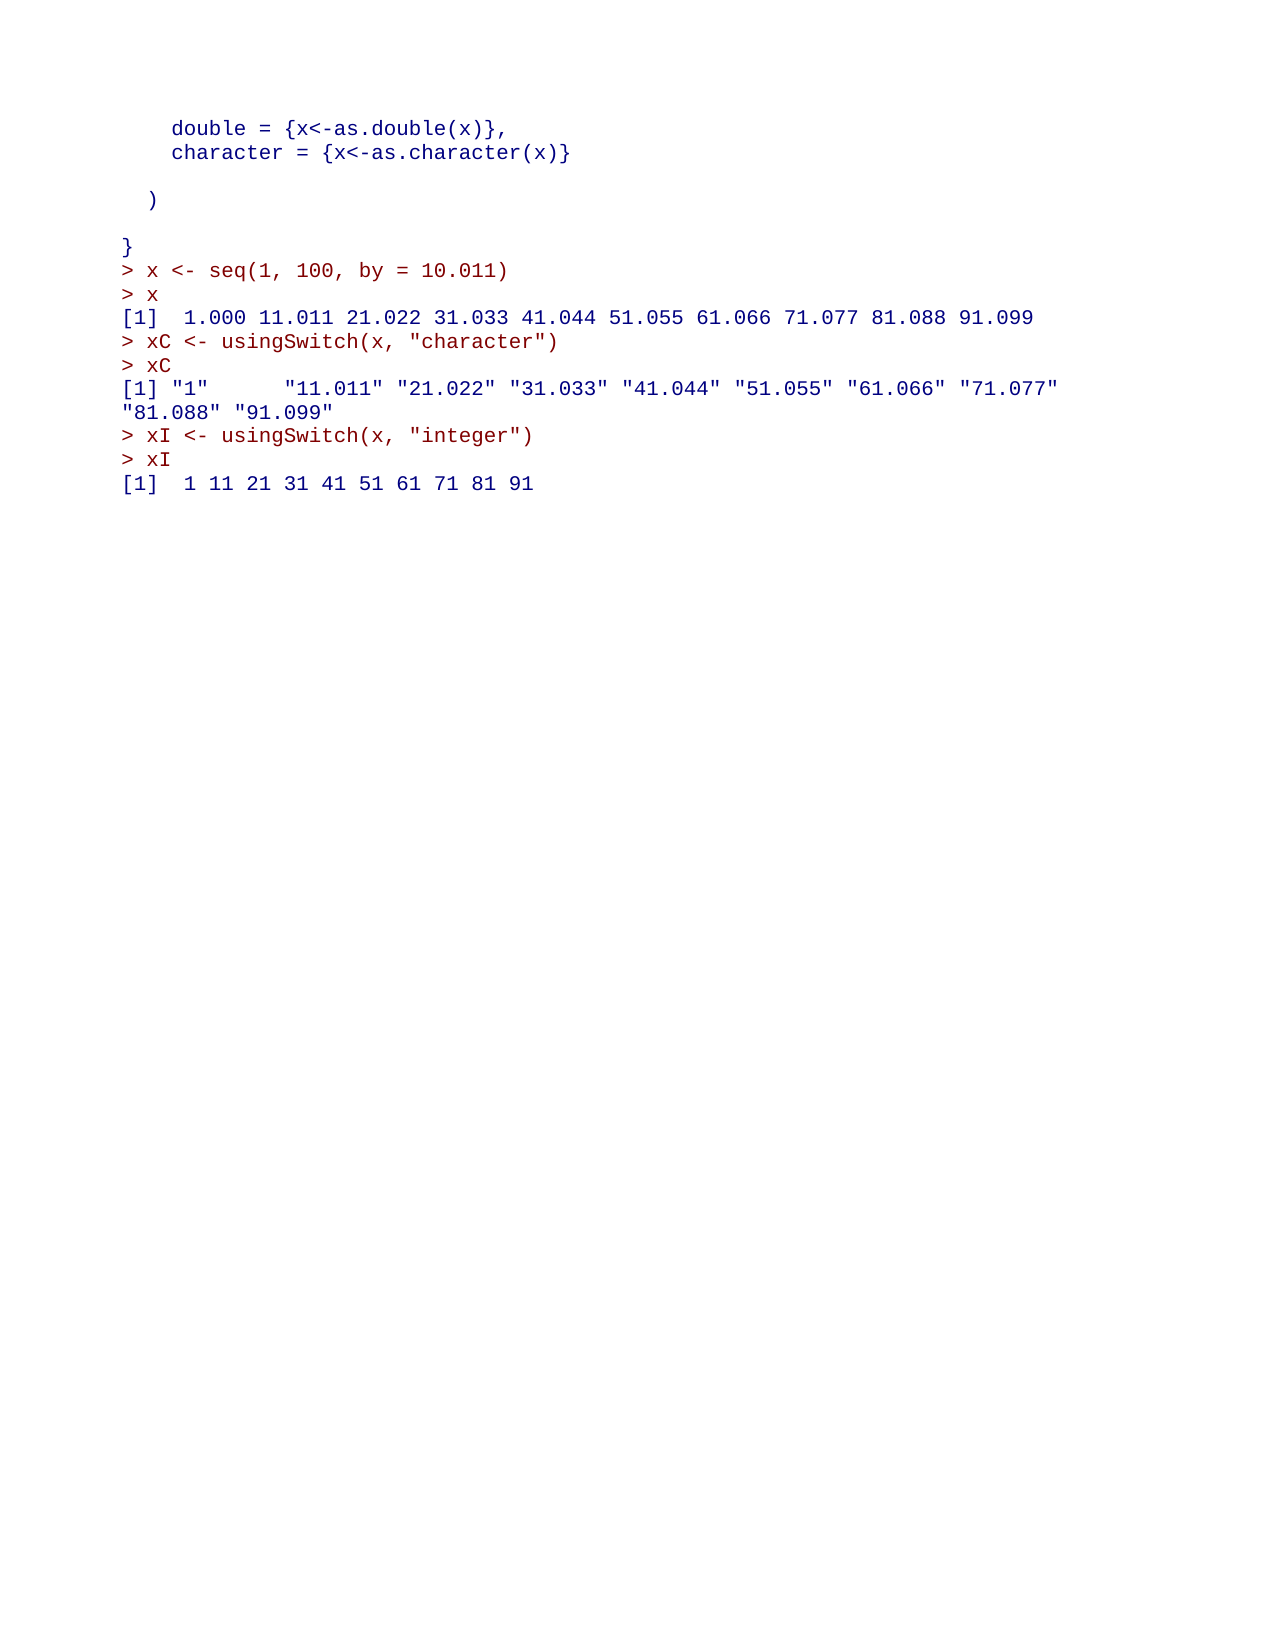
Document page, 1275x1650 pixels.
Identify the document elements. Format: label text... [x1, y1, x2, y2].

text [1] 1.000 11.011 21.022 31.033 41.044 51.055 61.066 71.077 81.088 91.099 [121, 307, 1158, 331]
text [1] 1 11 21 31 41 51 61 71 81 91 [121, 473, 1158, 496]
text > xI [121, 449, 1158, 473]
text > x [121, 284, 1158, 307]
text [1] "1" "11.011" "21.022" "31.033" "41.044" "51.055" "61.066" "71.077" "81.088" "91.099" [121, 378, 1158, 426]
text > x <- seq(1, 100, by = 10.011) [121, 260, 1158, 284]
text > xC [121, 354, 1158, 378]
text > xI <- usingSwitch(x, "integer") [121, 426, 1158, 449]
text double = {x<-as.double(x)}, [121, 118, 1158, 142]
text > xC <- usingSwitch(x, "character") [121, 331, 1158, 354]
text character = {x<-as.character(x)} [121, 142, 1158, 165]
text } [121, 236, 1158, 260]
text ) [121, 189, 1158, 213]
